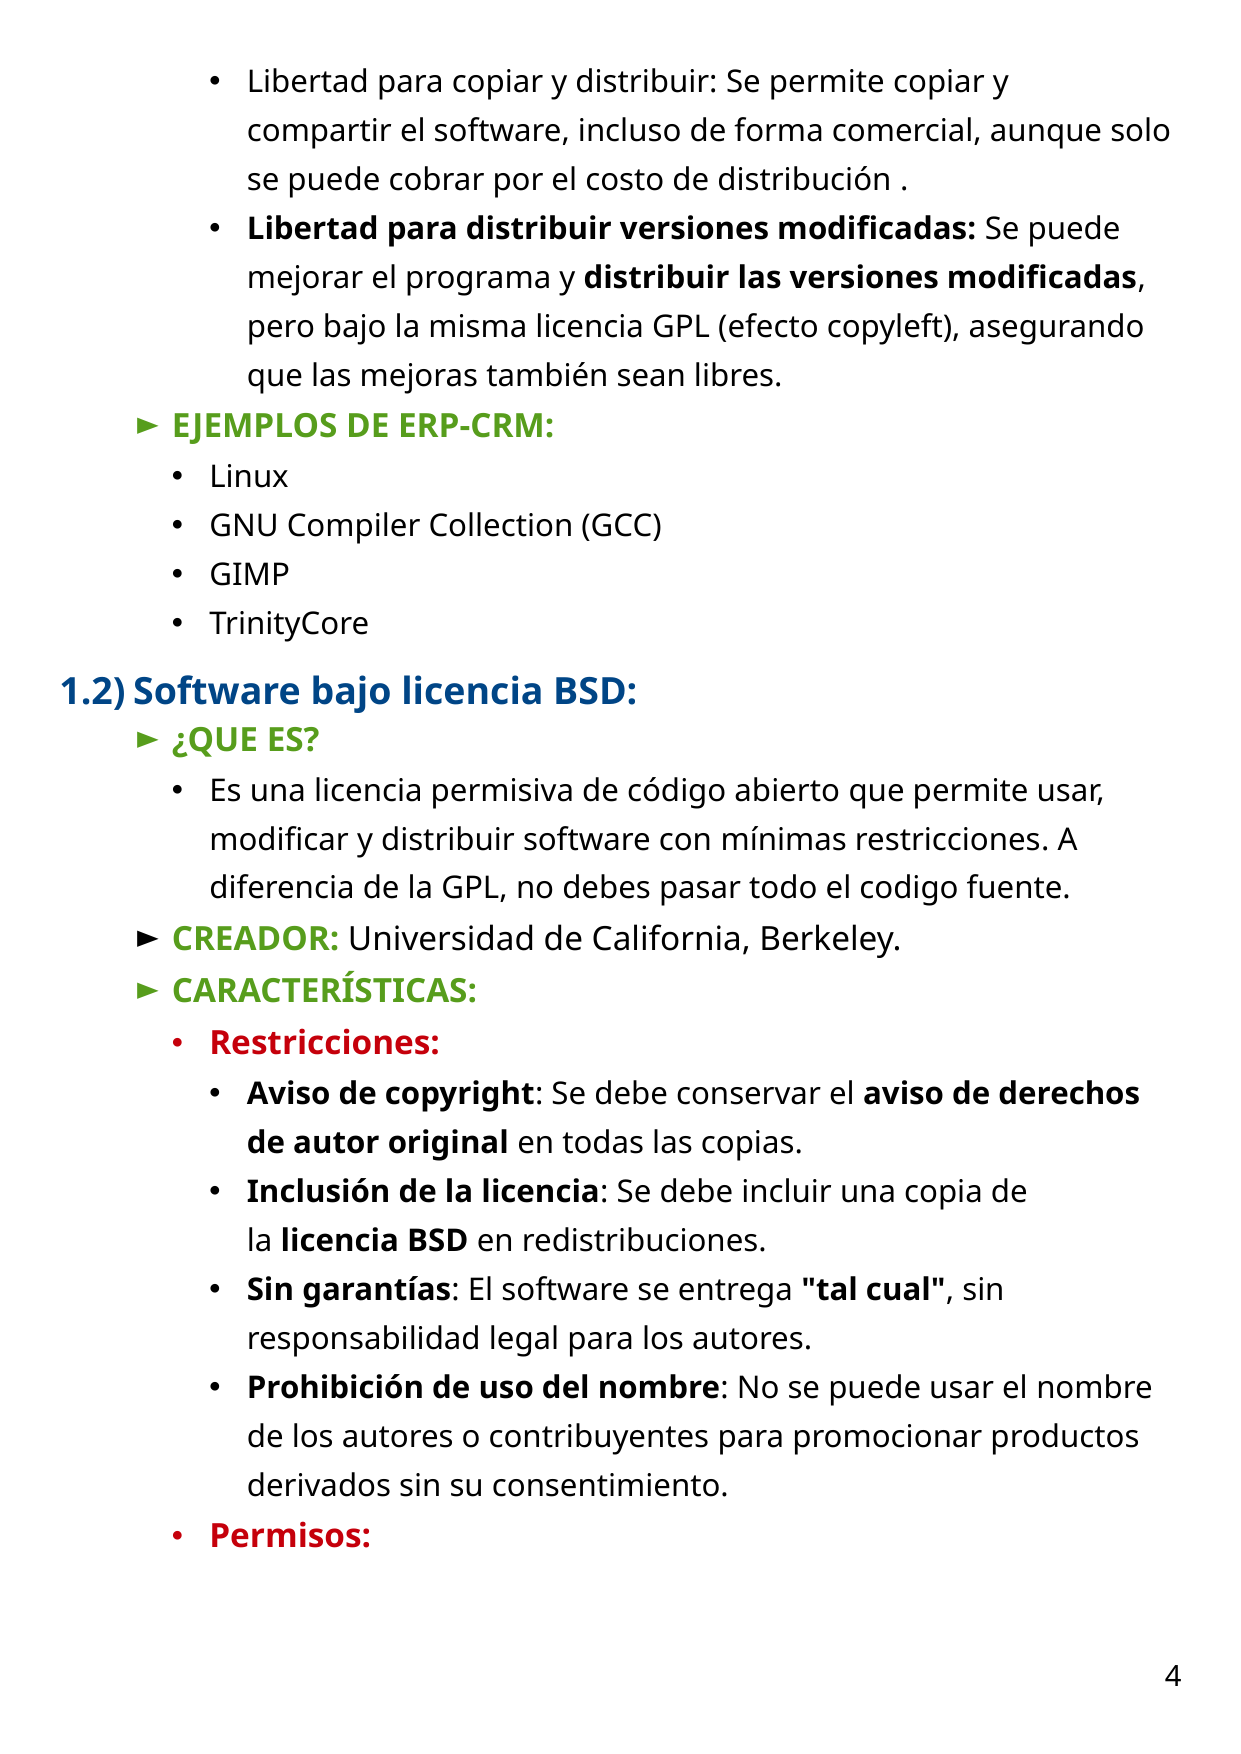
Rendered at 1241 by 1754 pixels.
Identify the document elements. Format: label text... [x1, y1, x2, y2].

list GNU Compiler Collection (GCC) [172, 503, 1181, 546]
list Inclusión de la licencia: Se debe incluir una copia de la licencia BSD en redistribuciones. [209, 1169, 1181, 1261]
subtitle Software bajo licencia BSD: [59, 664, 1181, 715]
list Sin garantías: El software se entrega "tal cual", sin responsabilidad legal para los autores. [209, 1267, 1181, 1358]
list Prohibición de uso del nombre: No se puede usar el nombre de los autores o contribuyentes para promocionar productos derivados sin su consentimiento. [209, 1365, 1181, 1505]
list Linux [172, 454, 1181, 497]
list EJEMPLOS DE ERP-CRM: [134, 402, 1181, 447]
list Restricciones: [172, 1019, 1181, 1064]
list Libertad para distribuir versiones modificadas: Se puede mejorar el programa y distribuir las versiones modificadas, pero bajo la misma licencia GPL (efecto copyleft), asegurando que las mejoras también sean libres. [209, 206, 1181, 395]
list Libertad para copiar y distribuir: Se permite copiar y compartir el software, incluso de forma comercial, aunque solo se puede cobrar por el costo de distribución . [209, 59, 1181, 199]
list Permisos: [172, 1512, 1181, 1557]
list ¿QUE ES? [134, 715, 1181, 761]
list CARACTERÍSTICAS: [134, 967, 1181, 1012]
list TrinityCore [172, 601, 1181, 643]
list CREADOR: Universidad de California, Berkeley. [134, 914, 1181, 960]
list Es una licencia permisiva de código abierto que permite usar, modificar y distribuir software con mínimas restricciones. A diferencia de la GPL, no debes pasar todo el codigo fuente. [172, 768, 1181, 908]
list GIMP [172, 552, 1181, 594]
list Aviso de copyright: Se debe conservar el aviso de derechos de autor original en todas las copias. [209, 1071, 1181, 1163]
